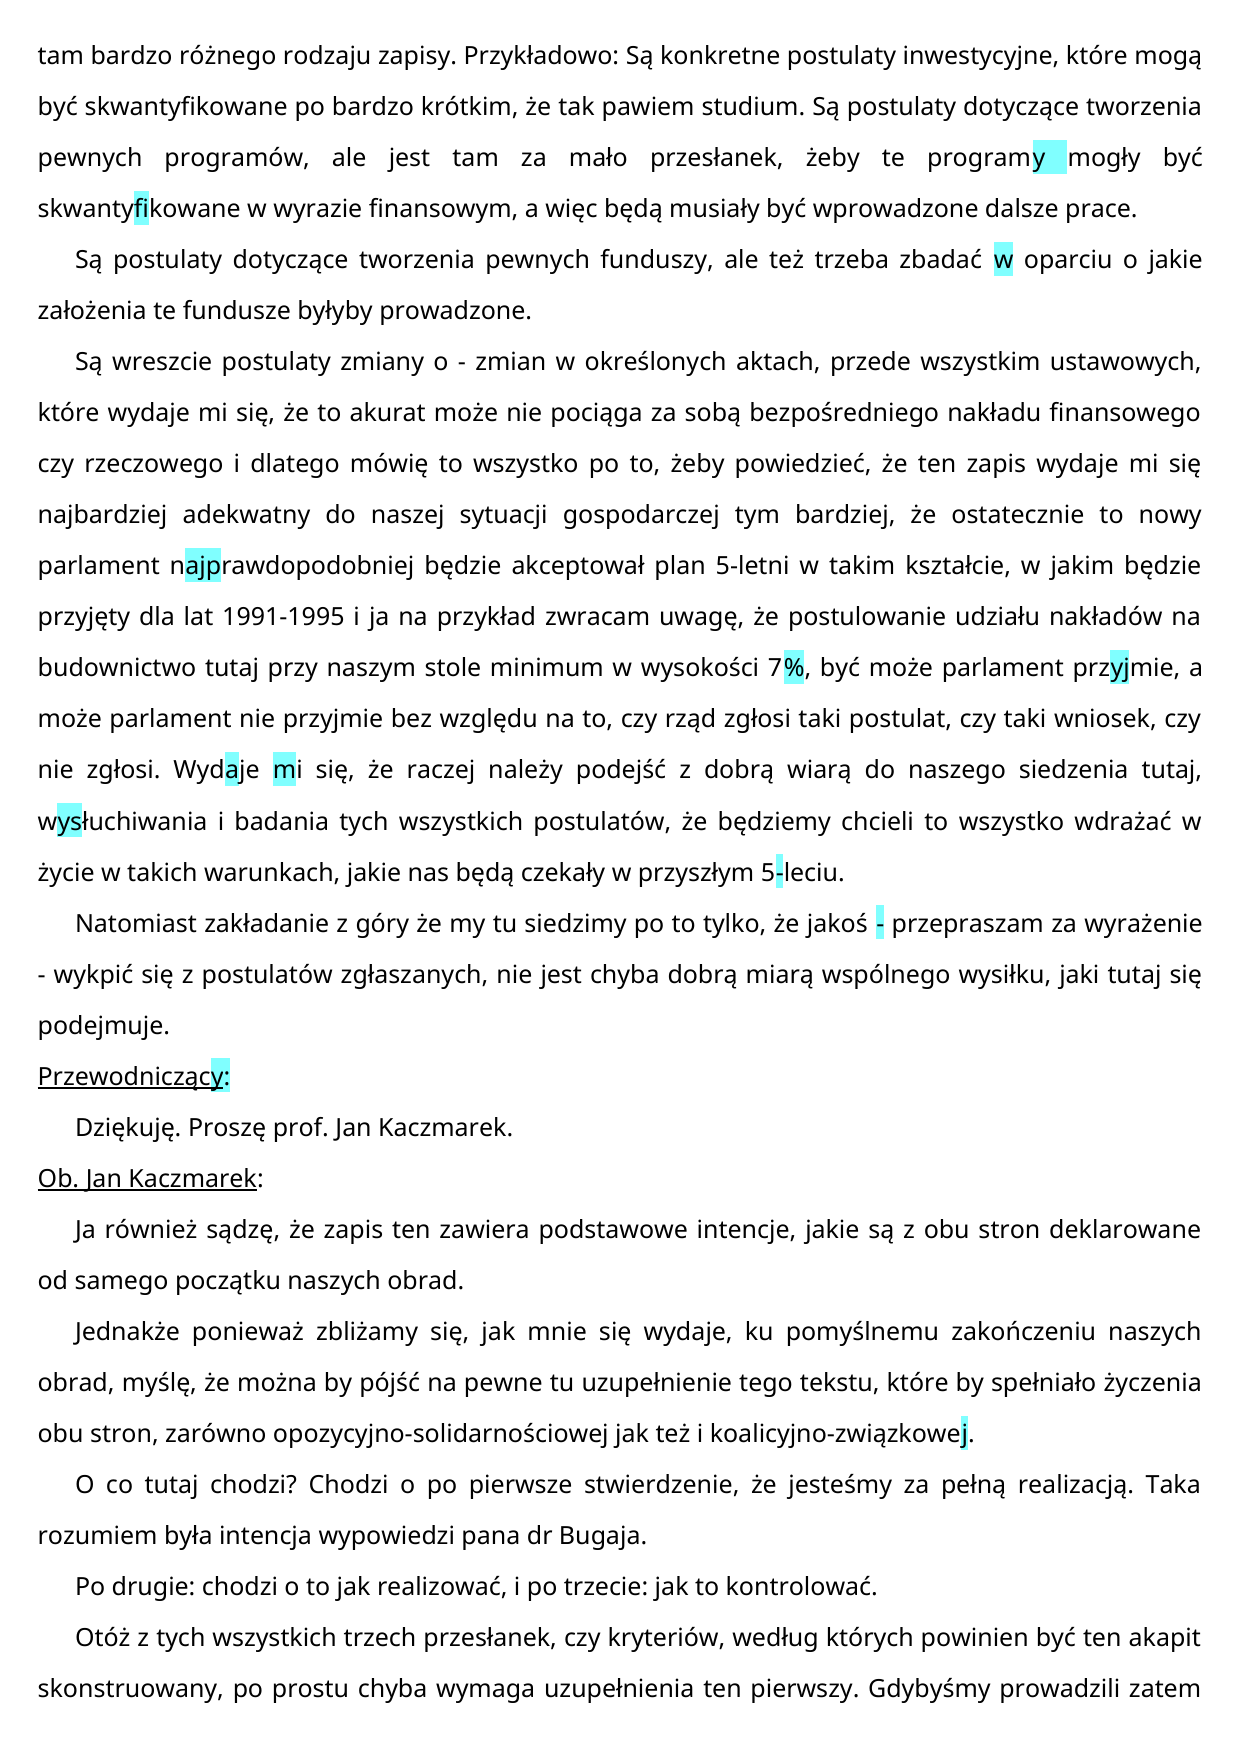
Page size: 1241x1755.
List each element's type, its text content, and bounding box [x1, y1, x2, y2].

text Ja również sądzę, że zapis ten zawiera podstawowe intencje, jakie są z obu stron deklarowane od samego początku naszych obrad. [37, 1211, 1203, 1297]
text tam bardzo różnego rodzaju zapisy. Przykładowo: Są konkretne postulaty inwestycyjne, które mogą być skwantyfikowane po bardzo krótkim, że tak pawiem studium. Są postulaty dotyczące tworzenia pewnych programów, ale jest tam za mało przesłanek, żeby te programy mogły być skwantyfikowane w wyrazie finansowym, a więc będą musiały być wprowadzone dalsze prace. [37, 37, 1203, 225]
text Są postulaty dotyczące tworzenia pewnych funduszy, ale też trzeba zbadać w oparciu o jakie założenia te fundusze byłyby prowadzone. [37, 242, 1203, 327]
text Są wreszcie postulaty zmiany o - zmian w określonych aktach, przede wszystkim ustawowych, które wydaje mi się, że to akurat może nie pociąga za sobą bezpośredniego nakładu finansowego czy rzeczowego i dlatego mówię to wszystko po to, żeby powiedzieć, że ten zapis wydaje mi się najbardziej adekwatny do naszej sytuacji gospodarczej tym bardziej, że ostatecznie to nowy parlament najprawdopodobniej będzie akceptował plan 5-letni w takim kształcie, w jakim będzie przyjęty dla lat 1991-1995 i ja na przykład zwracam uwagę, że postulowanie udziału nakładów na budownictwo tutaj przy naszym stole minimum w wysokości 7%, być może parlament przyjmie, a może parlament nie przyjmie bez względu na to, czy rząd zgłosi taki postulat, czy taki wniosek, czy nie zgłosi. Wydaje mi się, że raczej należy podejść z dobrą wiarą do naszego siedzenia tutaj, wysłuchiwania i badania tych wszystkich postulatów, że będziemy chcieli to wszystko wdrażać w życie w takich warunkach, jakie nas będą czekały w przyszłym 5-leciu. [37, 344, 1203, 888]
text Dziękuję. Proszę prof. Jan Kaczmarek. [37, 1109, 1203, 1143]
text O co tutaj chodzi? Chodzi o po pierwsze stwierdzenie, że jesteśmy za pełną realizacją. Taka rozumiem była intencja wypowiedzi pana dr Bugaja. [37, 1467, 1203, 1552]
text Po drugie: chodzi o to jak realizować, i po trzecie: jak to kontrolować. [37, 1569, 1203, 1603]
text Przewodniczący: [37, 1058, 1203, 1092]
text Jednakże ponieważ zbliżamy się, jak mnie się wydaje, ku pomyślnemu zakończeniu naszych obrad, myślę, że można by pójść na pewne tu uzupełnienie tego tekstu, które by spełniało życzenia obu stron, zarówno opozycyjno-solidarnościowej jak też i koalicyjno-związkowej. [37, 1313, 1203, 1450]
text Ob. Jan Kaczmarek: [37, 1160, 1203, 1194]
text Natomiast zakładanie z góry że my tu siedzimy po to tylko, że jakoś - przepraszam za wyrażenie - wykpić się z postulatów zgłaszanych, nie jest chyba dobrą miarą wspólnego wysiłku, jaki tutaj się podejmuje. [37, 905, 1203, 1041]
text Otóż z tych wszystkich trzech przesłanek, czy kryteriów, według których powinien być ten akapit skonstruowany, po prostu chyba wymaga uzupełnienia ten pierwszy. Gdybyśmy prowadzili zatem [37, 1620, 1203, 1705]
